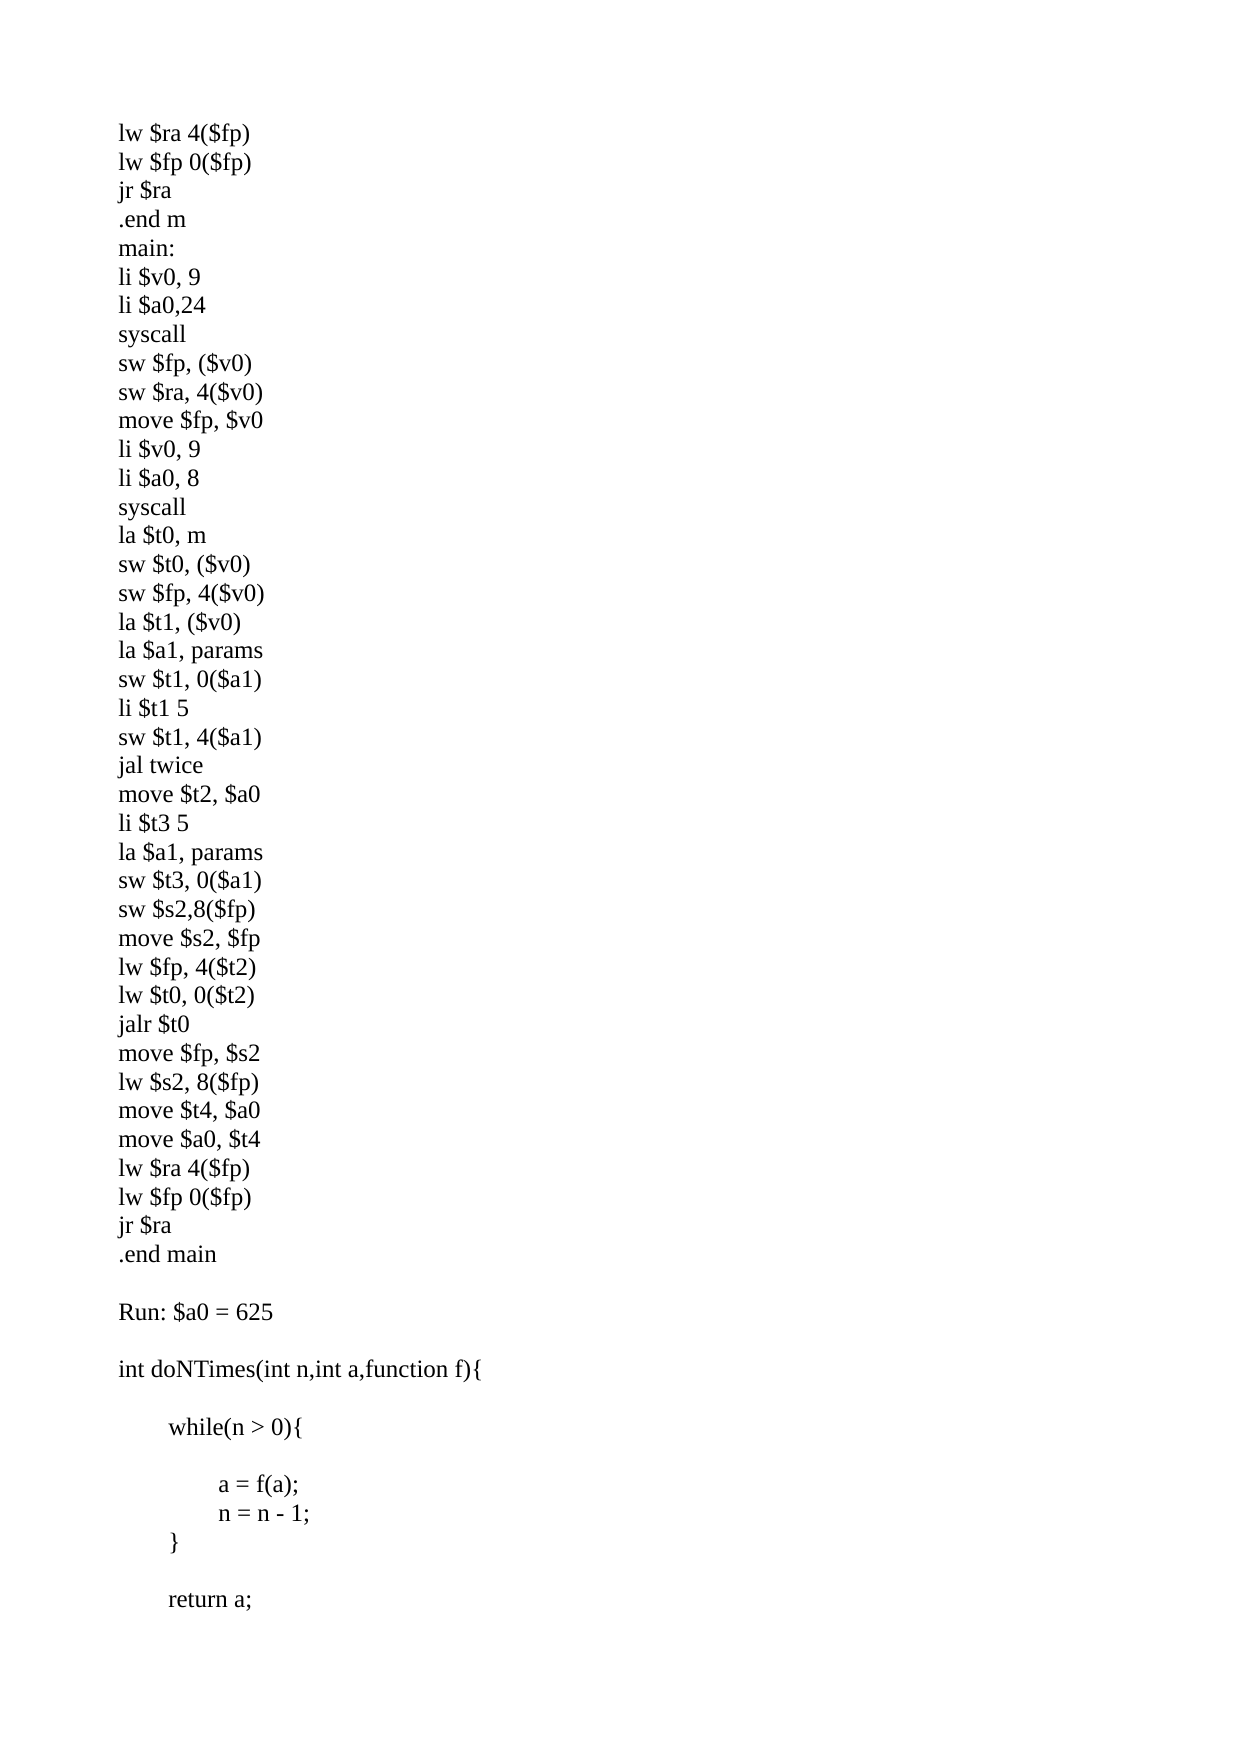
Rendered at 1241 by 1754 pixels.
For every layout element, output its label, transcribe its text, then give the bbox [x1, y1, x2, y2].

text sw $ra, 4($v0) [118, 377, 1122, 406]
text a = f(a); [118, 1469, 1122, 1498]
text jr $ra [118, 176, 1122, 204]
text move $fp, $s2 [118, 1038, 1122, 1067]
text .end main [118, 1239, 1122, 1268]
text move $s2, $fp [118, 923, 1122, 952]
text li $t1 5 [118, 693, 1122, 722]
text lw $fp 0($fp) [118, 147, 1122, 176]
text main: [118, 233, 1122, 262]
text li $v0, 9 [118, 262, 1122, 291]
text sw $t1, 4($a1) [118, 722, 1122, 751]
text li $a0,24 [118, 291, 1122, 319]
text lw $ra 4($fp) [118, 118, 1122, 147]
text while(n > 0){ [118, 1412, 1122, 1441]
text jr $ra [118, 1211, 1122, 1239]
text li $a0, 8 [118, 463, 1122, 492]
text move $t2, $a0 [118, 779, 1122, 808]
text sw $fp, 4($v0) [118, 578, 1122, 607]
text sw $fp, ($v0) [118, 348, 1122, 377]
text syscall [118, 492, 1122, 521]
text syscall [118, 319, 1122, 348]
text lw $s2, 8($fp) [118, 1067, 1122, 1096]
text int doNTimes(int n,int a,function f){ [118, 1354, 1122, 1383]
text sw $t0, ($v0) [118, 549, 1122, 578]
text Run: $a0 = 625 [118, 1297, 1122, 1326]
text la $t1, ($v0) [118, 607, 1122, 636]
text li $v0, 9 [118, 434, 1122, 463]
text move $t4, $a0 [118, 1096, 1122, 1124]
text return a; [118, 1584, 1122, 1613]
text n = n - 1; [118, 1498, 1122, 1527]
text move $fp, $v0 [118, 406, 1122, 434]
text jal twice [118, 751, 1122, 779]
text sw $s2,8($fp) [118, 894, 1122, 923]
text jalr $t0 [118, 1009, 1122, 1038]
text .end m [118, 204, 1122, 233]
text lw $fp, 4($t2) [118, 952, 1122, 981]
text lw $fp 0($fp) [118, 1182, 1122, 1211]
text li $t3 5 [118, 808, 1122, 837]
text sw $t1, 0($a1) [118, 664, 1122, 693]
text lw $ra 4($fp) [118, 1153, 1122, 1182]
text } [118, 1527, 1122, 1556]
text la $a1, params [118, 837, 1122, 866]
text lw $t0, 0($t2) [118, 981, 1122, 1009]
text la $a1, params [118, 636, 1122, 664]
text sw $t3, 0($a1) [118, 866, 1122, 894]
text move $a0, $t4 [118, 1124, 1122, 1153]
text la $t0, m [118, 521, 1122, 549]
